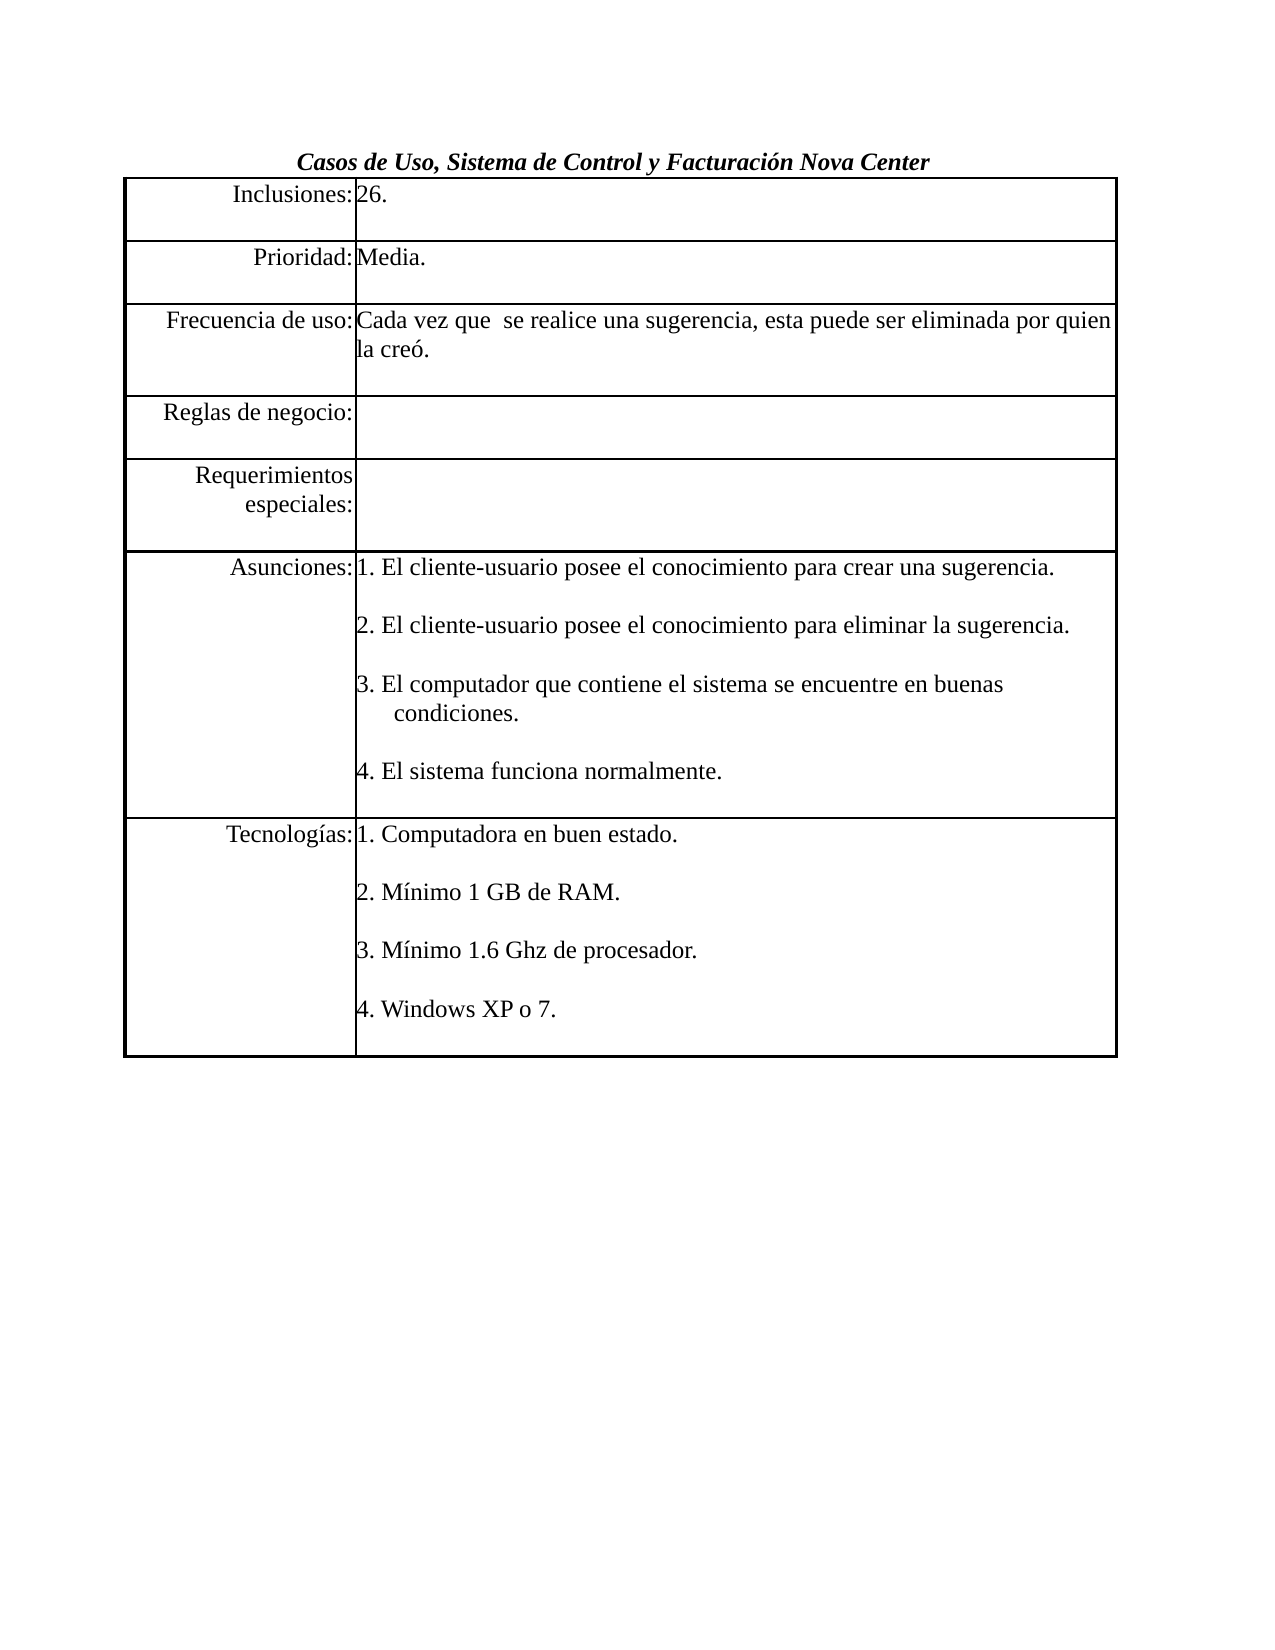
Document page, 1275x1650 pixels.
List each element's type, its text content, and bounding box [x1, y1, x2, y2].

table_cell Prioridad: [127, 242, 355, 303]
table_cell [357, 460, 1115, 550]
table_cell Asunciones: [127, 553, 355, 817]
table_cell 26. [357, 179, 1115, 240]
table_cell 1. Computadora en buen estado. 2. Mínimo 1 GB de RAM. 3. Mínimo 1.6 Ghz de procesador. 4. Windows XP o 7. [357, 819, 1115, 1055]
table_cell Cada vez que se realice una sugerencia, esta puede ser eliminada por quien la creó. [357, 305, 1115, 395]
table_cell Media. [357, 242, 1115, 303]
table_cell Inclusiones: [127, 179, 355, 240]
table_cell Frecuencia de uso: [127, 305, 355, 395]
table_cell 1. El cliente-usuario posee el conocimiento para crear una sugerencia. 2. El cliente-usuario posee el conocimiento para eliminar la sugerencia. 3. El computador que contiene el sistema se encuentre en buenas condiciones. 4. El sistema funciona normalmente. [357, 553, 1115, 817]
table_cell Requerimientos especiales: [127, 460, 355, 550]
table_cell Reglas de negocio: [127, 397, 355, 458]
table_cell Tecnologías: [127, 819, 355, 1055]
table_cell [357, 397, 1115, 458]
